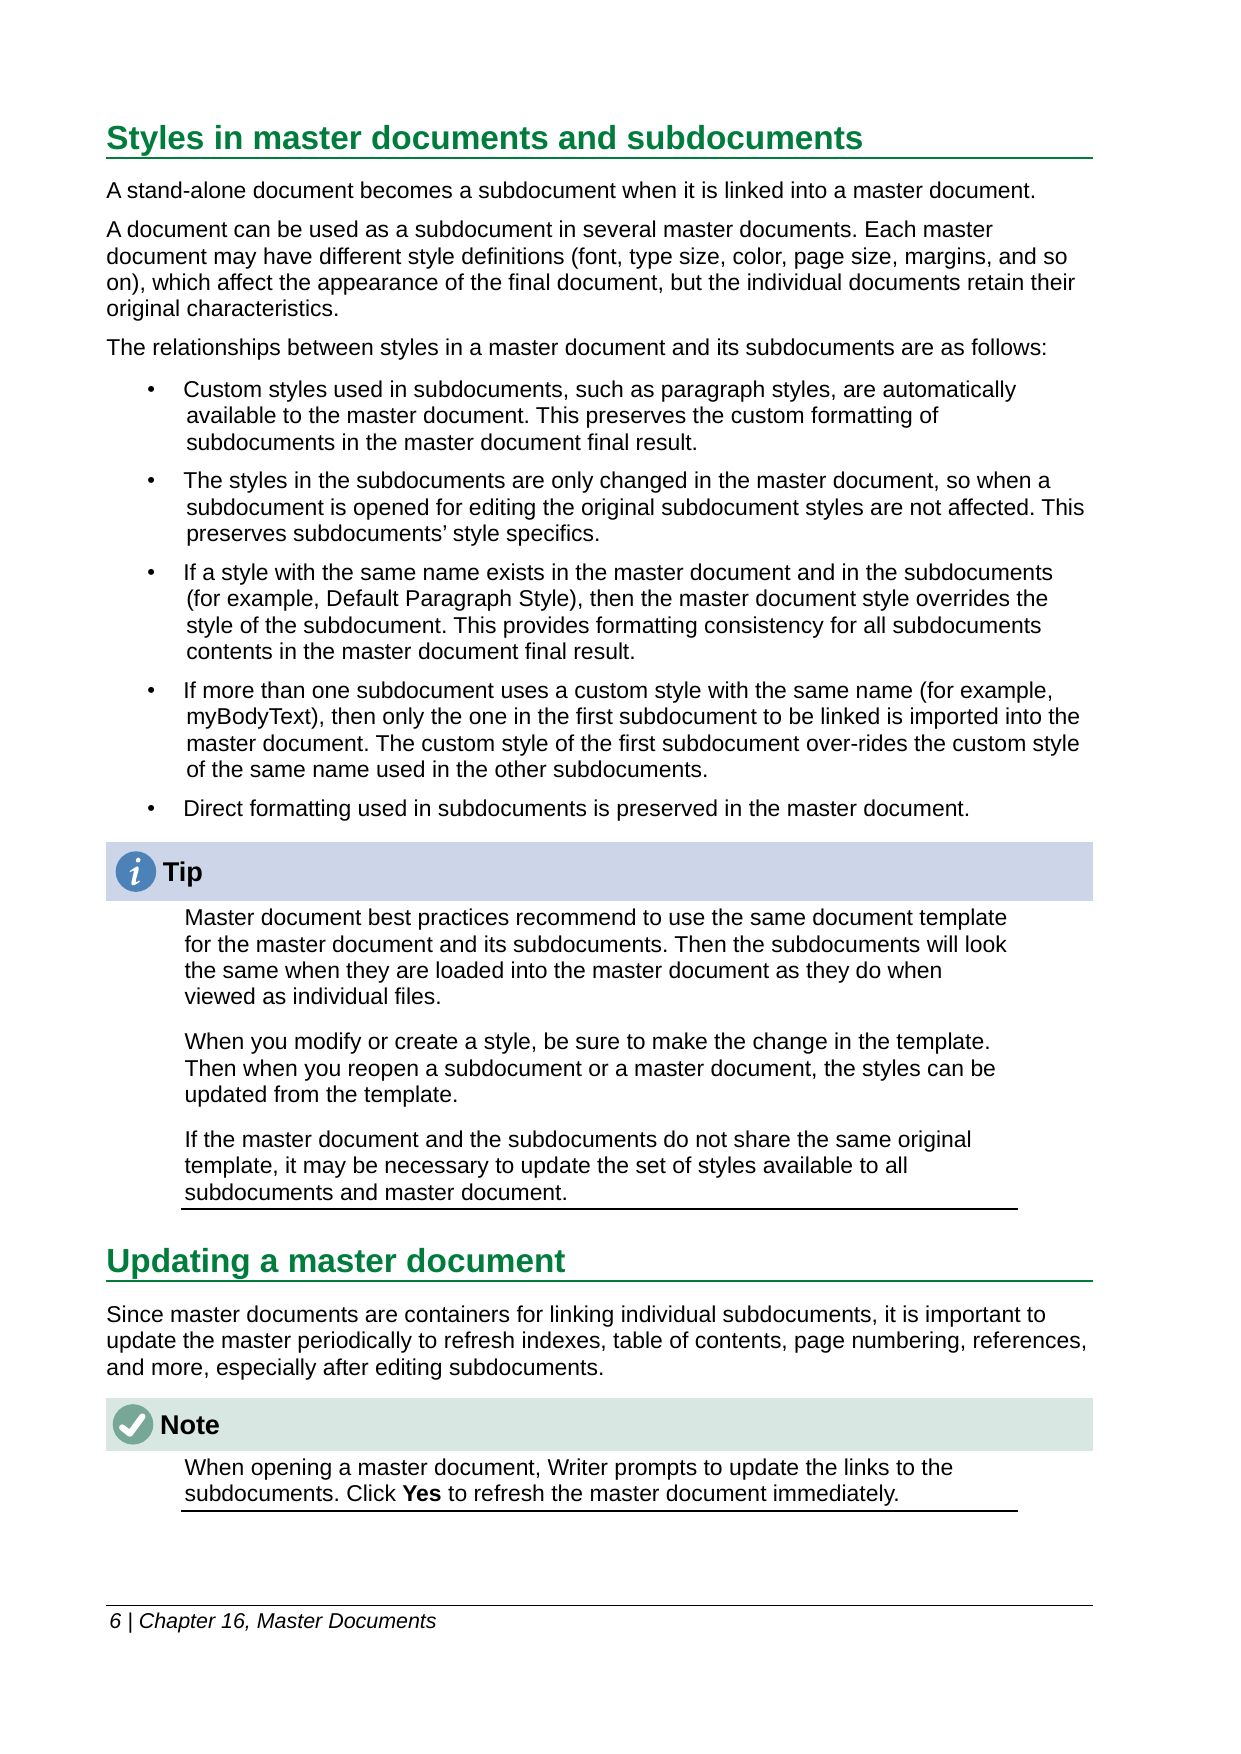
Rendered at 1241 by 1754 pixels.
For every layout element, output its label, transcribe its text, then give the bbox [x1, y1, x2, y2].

list The styles in the subdocuments are only changed in the master document, so when a subdocument is opened for editing the original subdocument styles are not affected. This preserves subdocuments’ style specifics. [144, 464, 1093, 547]
list Custom styles used in subdocuments, such as paragraph styles, are automatically available to the master document. This preserves the custom formatting of subdocuments in the master document final result. [144, 373, 1093, 455]
text When opening a master document, Writer prompts to update the links to the subdocuments. Click Yes to refresh the master document immediately. [181, 1451, 1018, 1510]
subtitle Tip [106, 842, 1093, 901]
list Direct formatting used in subdocuments is preserved in the master document. [144, 792, 1093, 824]
subtitle Note [106, 1398, 1093, 1451]
text If the master document and the subdocuments do not share the same original template, it may be necessary to update the set of styles available to all subdocuments and master document. [181, 1123, 1018, 1208]
text A stand-alone document becomes a subdocument when it is linked into a master document. [106, 177, 1093, 204]
text Since master documents are containers for linking individual subdocuments, it is important to update the master periodically to refresh indexes, table of contents, page numbering, references, and more, especially after editing subdocuments. [106, 1301, 1093, 1380]
text A document can be used as a subdocument in several master documents. Each master document may have different style definitions (font, type size, color, page size, margins, and so on), which affect the appearance of the final document, but the individual documents retain their original characteristics. [106, 216, 1093, 322]
subtitle Styles in master documents and subdocuments [106, 118, 1093, 157]
text Master document best practices recommend to use the same document template for the master document and its subdocuments. Then the subdocuments will look the same when they are loaded into the master document as they do when viewed as individual files. [181, 901, 1018, 1009]
list The relationships between styles in a master document and its subdocuments are as follows: [106, 334, 1093, 361]
subtitle Updating a master document [106, 1242, 1093, 1280]
list If a style with the same name exists in the master document and in the subdocuments (for example, Default Paragraph Style), then the master document style overrides the style of the subdocument. This provides formatting consistency for all subdocuments contents in the master document final result. [144, 556, 1093, 664]
text When you modify or create a style, be sure to make the change in the template. Then when you reopen a subdocument or a master document, the styles can be updated from the template. [181, 1025, 1018, 1107]
list If more than one subdocument uses a custom style with the same name (for example, myBodyText), then only the one in the first subdocument to be linked is imported into the master document. The custom style of the first subdocument over-rides the custom style of the same name used in the other subdocuments. [144, 674, 1093, 782]
